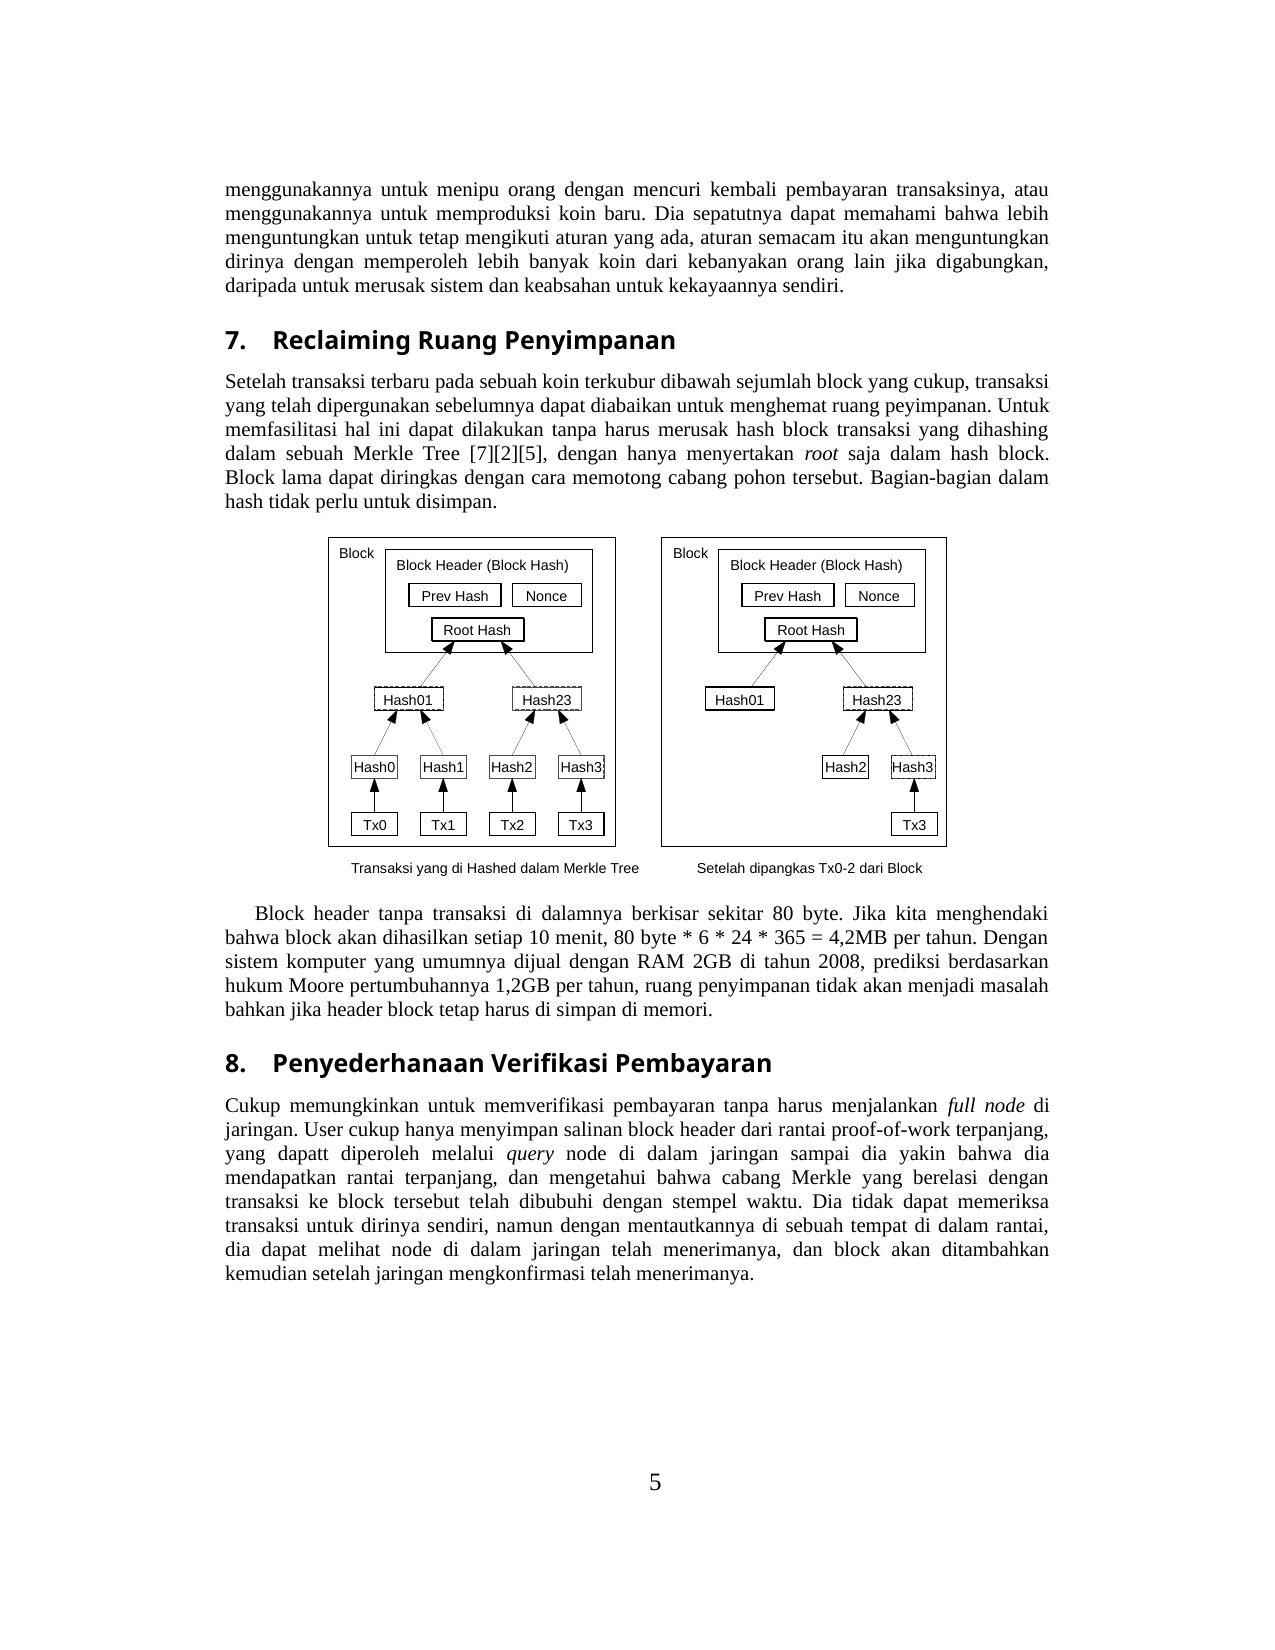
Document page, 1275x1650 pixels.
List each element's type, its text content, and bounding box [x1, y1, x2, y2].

text Cukup memungkinkan untuk memverifikasi pembayaran tanpa harus menjalankan full node di jaringan. User cukup hanya menyimpan salinan block header dari rantai proof-of-work terpanjang, yang dapatt diperoleh melalui query node di dalam jaringan sampai dia yakin bahwa dia mendapatkan rantai terpanjang, dan mengetahui bahwa cabang Merkle yang berelasi dengan transaksi ke block tersebut telah dibubuhi dengan stempel waktu. Dia tidak dapat memeriksa transaksi untuk dirinya sendiri, namun dengan mentautkannya di sebuah tempat di dalam rantai, dia dapat melihat node di dalam jaringan telah menerimanya, dan block akan ditambahkan kemudian setelah jaringan mengkonfirmasi telah menerimanya. [225, 1093, 1050, 1285]
text Block header tanpa transaksi di dalamnya berkisar sekitar 80 byte. Jika kita menghendaki bahwa block akan dihasilkan setiap 10 menit, 80 byte * 6 * 24 * 365 = 4,2MB per tahun. Dengan sistem komputer yang umumnya dijual dengan RAM 2GB di tahun 2008, prediksi berdasarkan hukum Moore pertumbuhannya 1,2GB per tahun, ruang penyimpanan tidak akan menjadi masalah bahkan jika header block tetap harus di simpan di memori. [225, 901, 1050, 1021]
subtitle 7. Reclaiming Ruang Penyimpanan [225, 322, 1050, 357]
text Setelah transaksi terbaru pada sebuah koin terkubur dibawah sejumlah block yang cukup, transaksi yang telah dipergunakan sebelumnya dapat diabaikan untuk menghemat ruang peyimpanan. Untuk memfasilitasi hal ini dapat dilakukan tanpa harus merusak hash block transaksi yang dihashing dalam sebuah Merkle Tree [7][2][5], dengan hanya menyertakan root saja dalam hash block. Block lama dapat diringkas dengan cara memotong cabang pohon tersebut. Bagian-bagian dalam hash tidak perlu untuk disimpan. [225, 369, 1050, 513]
text menggunakannya untuk menipu orang dengan mencuri kembali pembayaran transaksinya, atau menggunakannya untuk memproduksi koin baru. Dia sepatutnya dapat memahami bahwa lebih menguntungkan untuk tetap mengikuti aturan yang ada, aturan semacam itu akan menguntungkan dirinya dengan memperoleh lebih banyak koin dari kebanyakan orang lain jika digabungkan, daripada untuk merusak sistem dan keabsahan untuk kekayaannya sendiri. [225, 177, 1050, 297]
subtitle 8. Penyederhanaan Verifikasi Pembayaran [225, 1046, 1050, 1080]
